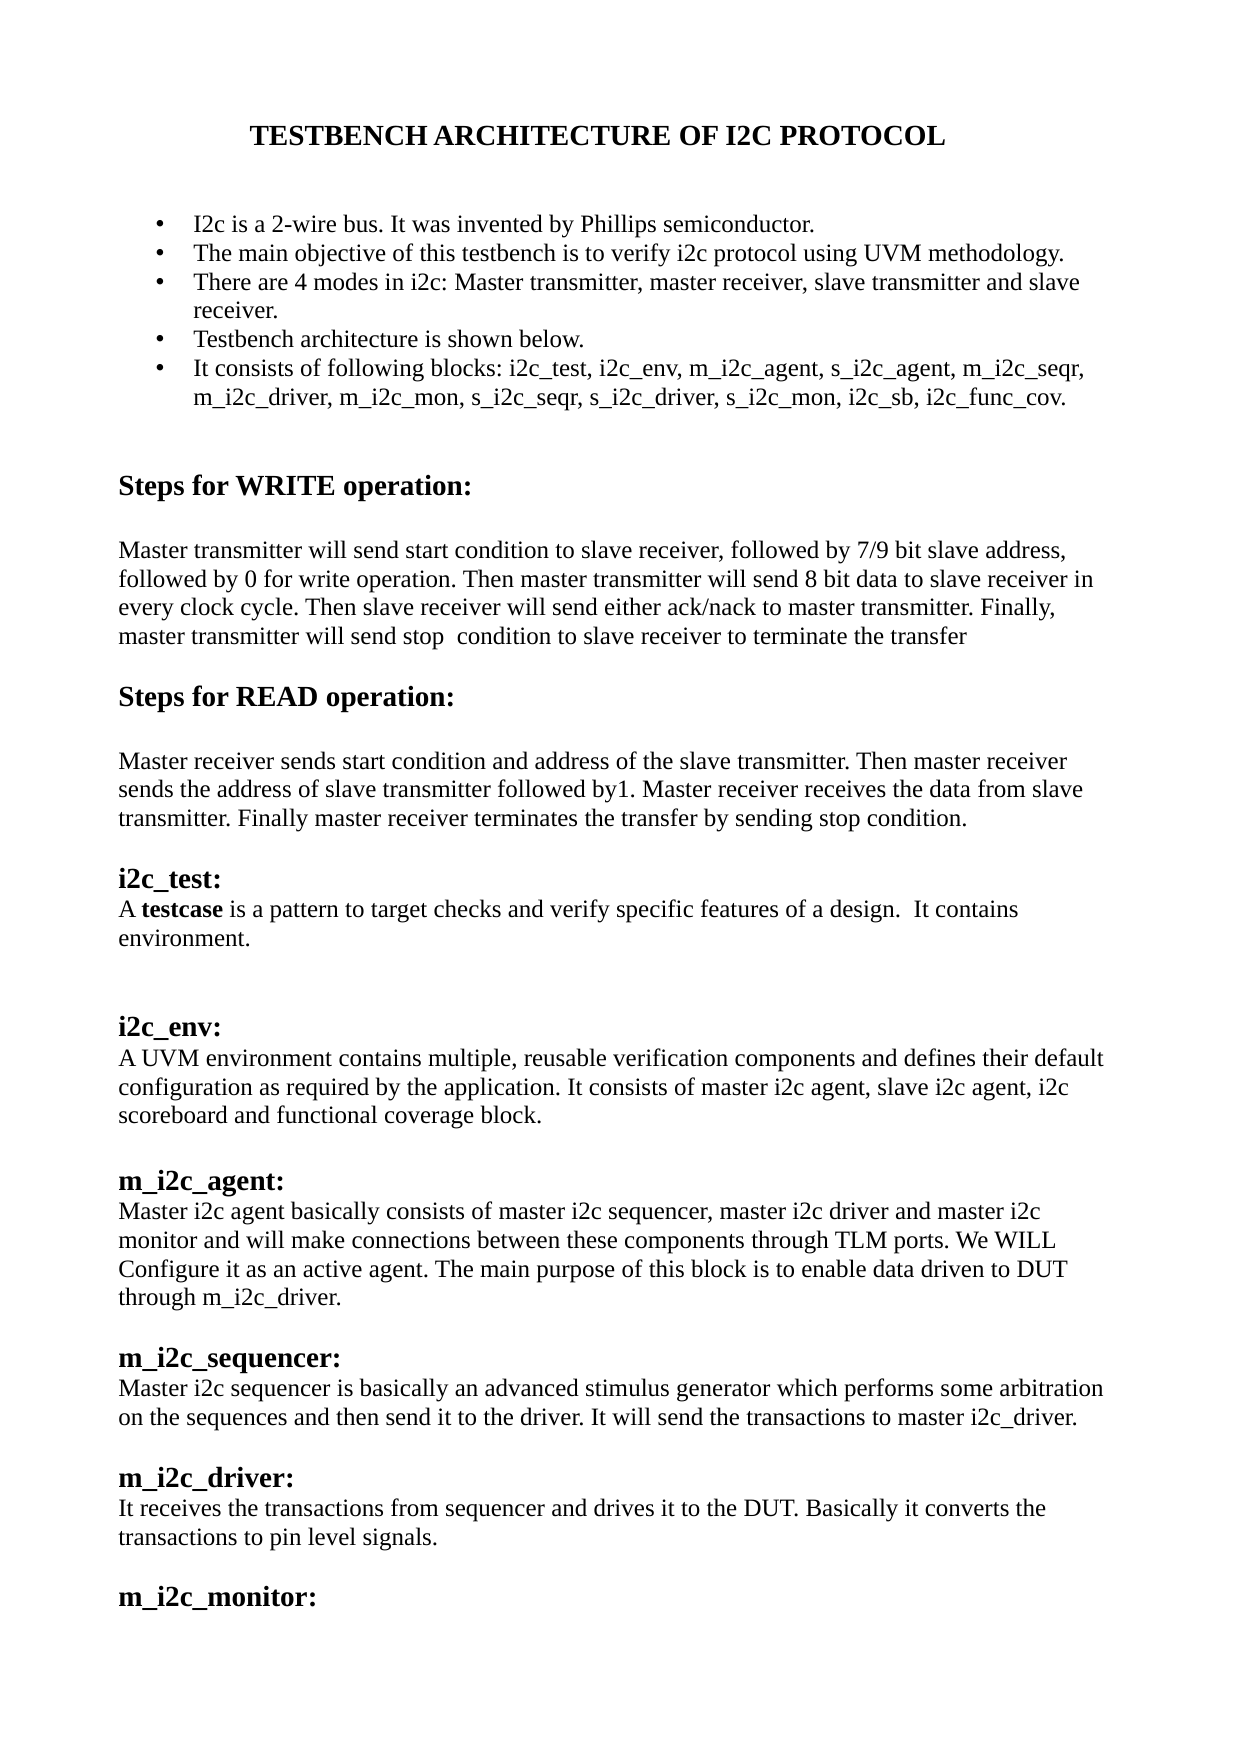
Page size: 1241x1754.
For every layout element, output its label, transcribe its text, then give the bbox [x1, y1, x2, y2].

text Master receiver sends start condition and address of the slave transmitter. Then master receiver sends the address of slave transmitter followed by1. Master receiver receives the data from slave transmitter. Finally master receiver terminates the transfer by sending stop condition. [118, 746, 1122, 832]
text Steps for WRITE operation: [118, 468, 1122, 501]
text m_i2c_sequencer: [118, 1340, 1122, 1373]
text i2c_test: [118, 861, 1122, 894]
text TESTBENCH ARCHITECTURE OF I2C PROTOCOL [118, 118, 1122, 152]
list Testbench architecture is shown below. [156, 324, 1122, 353]
list I2c is a 2-wire bus. It was invented by Phillips semiconductor. [156, 209, 1122, 238]
list It consists of following blocks: i2c_test, i2c_env, m_i2c_agent, s_i2c_agent, m_i2c_seqr, m_i2c_driver, m_i2c_mon, s_i2c_seqr, s_i2c_driver, s_i2c_mon, i2c_sb, i2c_func_cov. [156, 353, 1122, 410]
text Steps for READ operation: [118, 679, 1122, 712]
text It receives the transactions from sequencer and drives it to the DUT. Basically it converts the transactions to pin level signals. [118, 1493, 1122, 1551]
text m_i2c_driver: [118, 1460, 1122, 1493]
text A testcase is a pattern to target checks and verify specific features of a design. It contains environment. [118, 894, 1122, 952]
text Master i2c sequencer is basically an advanced stimulus generator which performs some arbitration on the sequences and then send it to the driver. It will send the transactions to master i2c_driver. [118, 1373, 1122, 1431]
text A UVM environment contains multiple, reusable verification components and defines their default configuration as required by the application. It consists of master i2c agent, slave i2c agent, i2c scoreboard and functional coverage block. [118, 1043, 1122, 1129]
text Master i2c agent basically consists of master i2c sequencer, master i2c driver and master i2c monitor and will make connections between these components through TLM ports. We WILL Configure it as an active agent. The main purpose of this block is to enable data driven to DUT through m_i2c_driver. [118, 1196, 1122, 1311]
text m_i2c_agent: [118, 1163, 1122, 1196]
text i2c_env: [118, 1009, 1122, 1043]
text Master transmitter will send start condition to slave receiver, followed by 7/9 bit slave address, followed by 0 for write operation. Then master transmitter will send 8 bit data to slave receiver in every clock cycle. Then slave receiver will send either ack/nack to master transmitter. Finally, master transmitter will send stop condition to slave receiver to terminate the transfer [118, 535, 1122, 650]
list The main objective of this testbench is to verify i2c protocol using UVM methodology. [156, 238, 1122, 267]
text m_i2c_monitor: [118, 1579, 1122, 1613]
list There are 4 modes in i2c: Master transmitter, master receiver, slave transmitter and slave receiver. [156, 267, 1122, 324]
